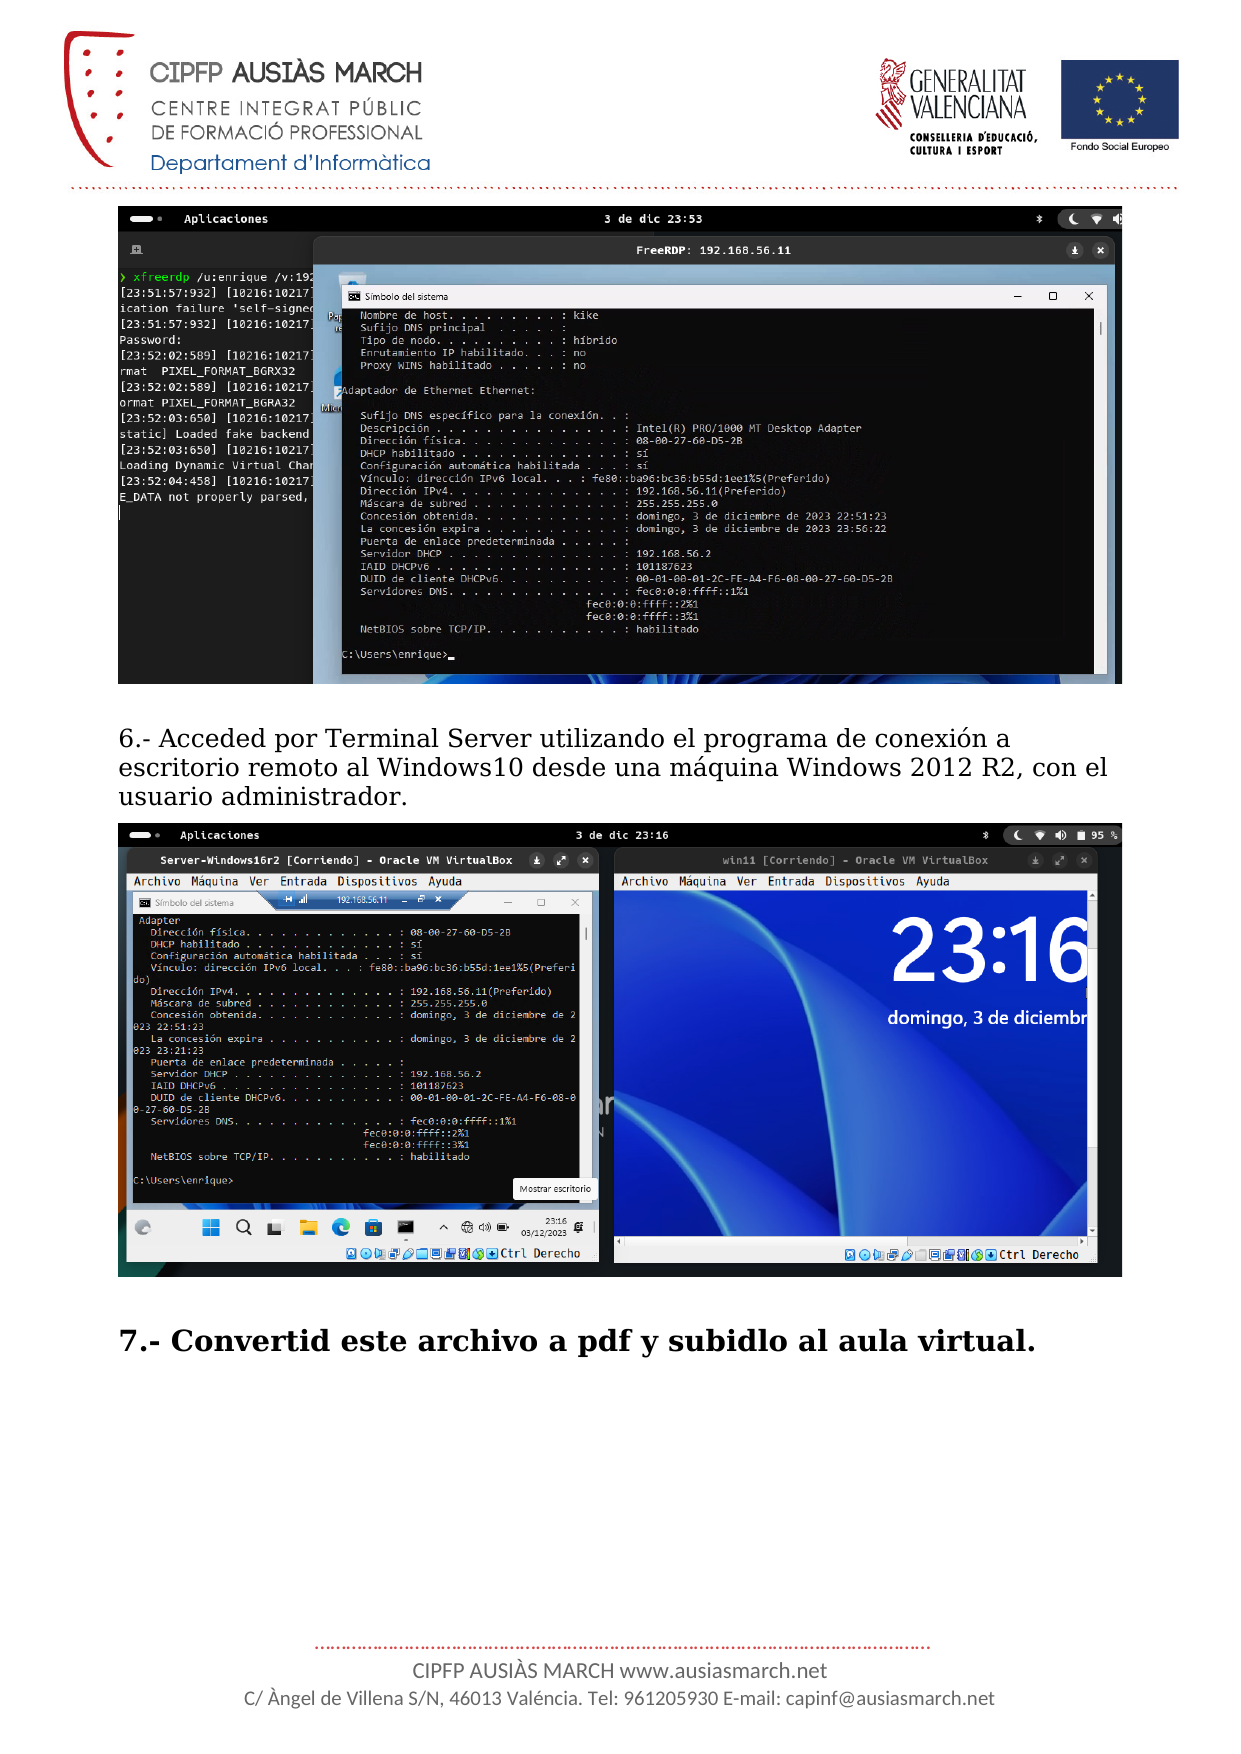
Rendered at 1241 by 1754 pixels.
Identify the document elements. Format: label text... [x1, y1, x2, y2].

text 7.- Convertid este archivo a pdf y subidlo al aula virtual. [118, 1324, 1122, 1358]
picture [118, 206, 1123, 684]
picture [118, 823, 1123, 1277]
text 6.- Acceded por Terminal Server utilizando el programa de conexión a escritorio remoto al Windows10 desde una máquina Windows 2012 R2, con el usuario administrador. [118, 724, 1122, 811]
picture [57, 25, 1185, 194]
